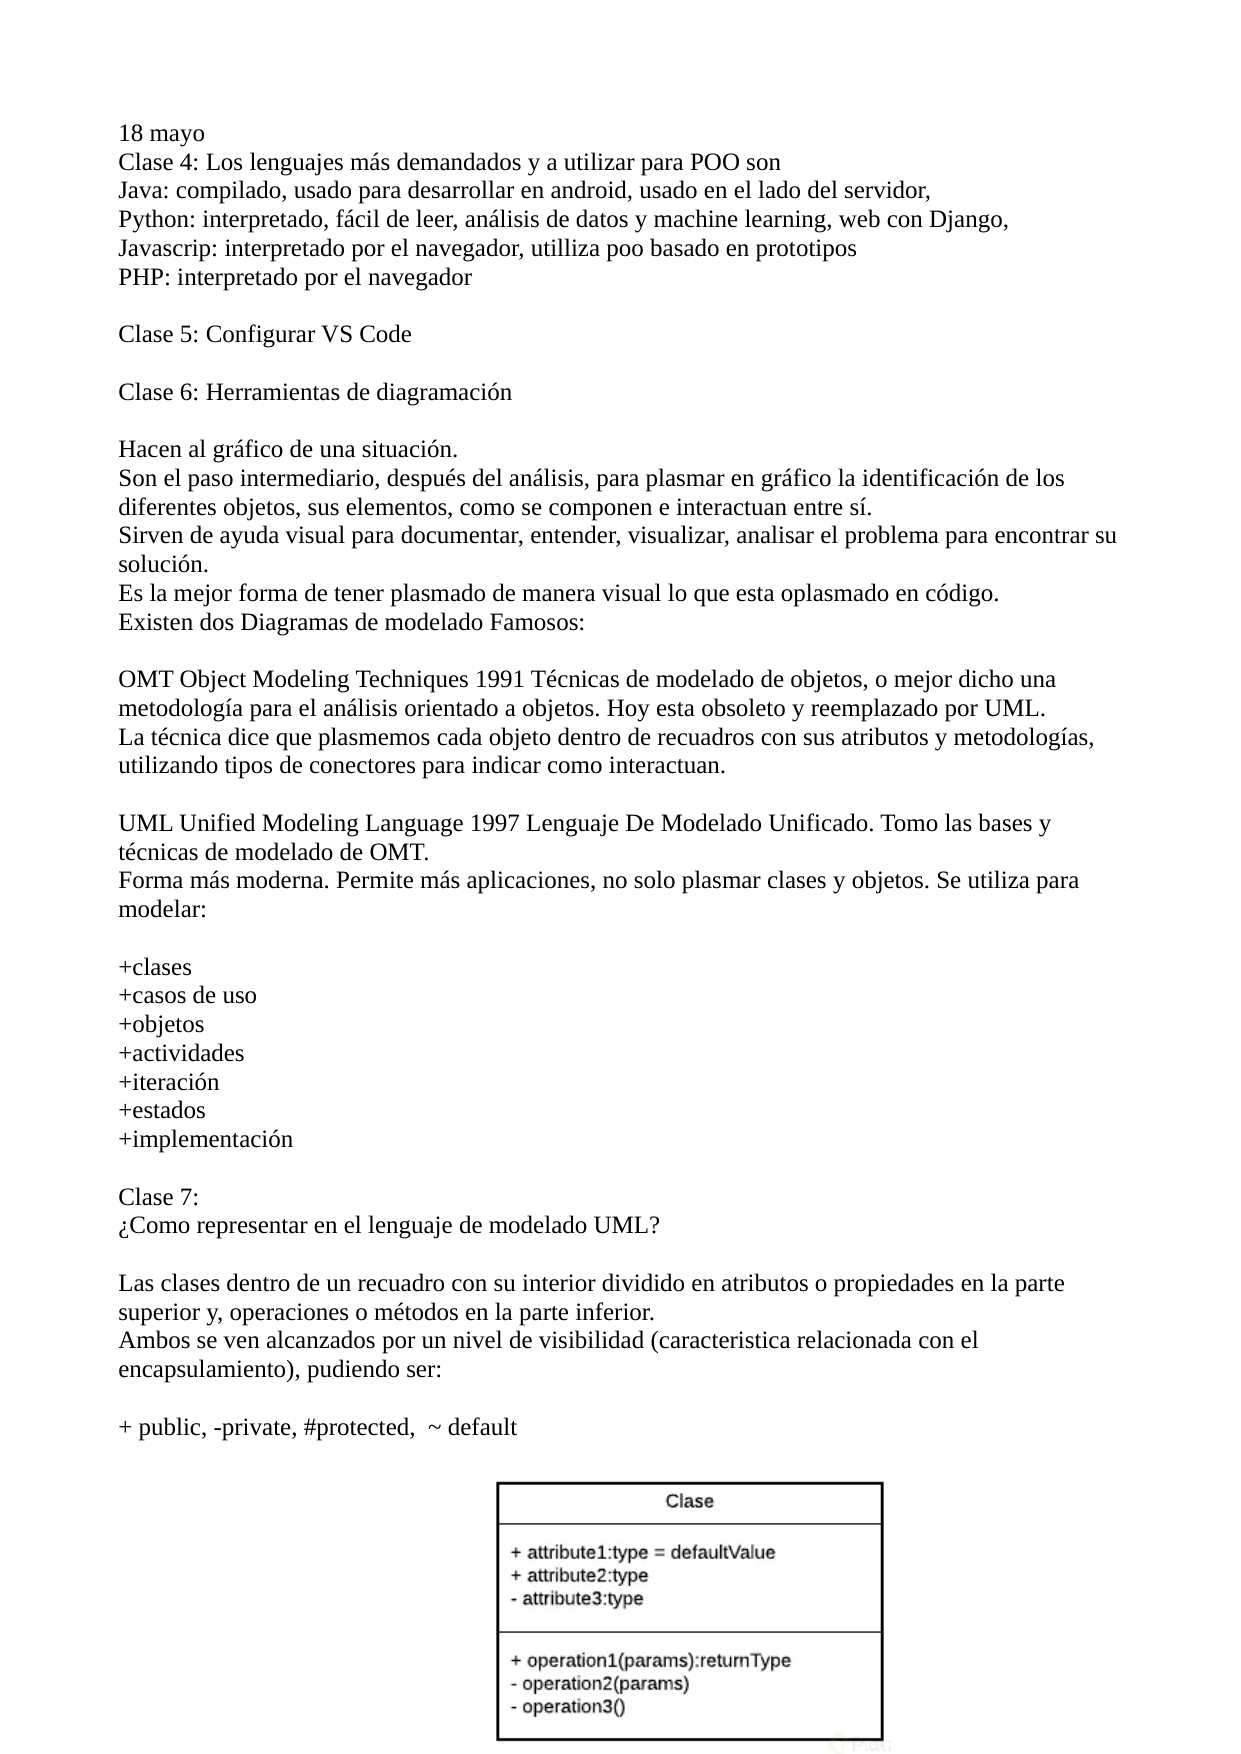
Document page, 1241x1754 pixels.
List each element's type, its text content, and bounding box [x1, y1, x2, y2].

text Javascrip: interpretado por el navegador, utilliza poo basado en prototipos [118, 233, 1122, 262]
text +iteración [118, 1067, 1122, 1096]
text Las clases dentro de un recuadro con su interior dividido en atributos o propiedades en la parte superior y, operaciones o métodos en la parte inferior. [118, 1268, 1122, 1326]
text Forma más moderna. Permite más aplicaciones, no solo plasmar clases y objetos. Se utiliza para modelar: [118, 866, 1122, 923]
text Clase 5: Configurar VS Code [118, 319, 1122, 348]
text UML Unified Modeling Language 1997 Lenguaje De Modelado Unificado. Tomo las bases y técnicas de modelado de OMT. [118, 808, 1122, 866]
text Sirven de ayuda visual para documentar, entender, visualizar, analisar el problema para encontrar su solución. [118, 521, 1122, 578]
text Son el paso intermediario, después del análisis, para plasmar en gráfico la identificación de los diferentes objetos, sus elementos, como se componen e interactuan entre sí. [118, 463, 1122, 521]
text Clase 7: [118, 1182, 1122, 1211]
text Java: compilado, usado para desarrollar en android, usado en el lado del servidor, [118, 176, 1122, 204]
text +casos de uso [118, 981, 1122, 1009]
text Clase 6: Herramientas de diagramación [118, 377, 1122, 406]
picture [488, 1475, 891, 1754]
text La técnica dice que plasmemos cada objeto dentro de recuadros con sus atributos y metodologías, utilizando tipos de conectores para indicar como interactuan. [118, 722, 1122, 779]
text ¿Como representar en el lenguaje de modelado UML? [118, 1211, 1122, 1239]
text +implementación [118, 1124, 1122, 1153]
text Existen dos Diagramas de modelado Famosos: [118, 607, 1122, 636]
text +objetos [118, 1009, 1122, 1038]
text Python: interpretado, fácil de leer, análisis de datos y machine learning, web con Django, [118, 204, 1122, 233]
text Clase 4: Los lenguajes más demandados y a utilizar para POO son [118, 147, 1122, 176]
text + public, -private, #protected, ~ default [118, 1412, 1122, 1441]
text +actividades [118, 1038, 1122, 1067]
text 18 mayo [118, 118, 1122, 147]
text OMT Object Modeling Techniques 1991 Técnicas de modelado de objetos, o mejor dicho una metodología para el análisis orientado a objetos. Hoy esta obsoleto y reemplazado por UML. [118, 664, 1122, 722]
text PHP: interpretado por el navegador [118, 262, 1122, 291]
text Hacen al gráfico de una situación. [118, 434, 1122, 463]
text Ambos se ven alcanzados por un nivel de visibilidad (caracteristica relacionada con el encapsulamiento), pudiendo ser: [118, 1326, 1122, 1383]
text Es la mejor forma de tener plasmado de manera visual lo que esta oplasmado en código. [118, 578, 1122, 607]
text +estados [118, 1096, 1122, 1124]
text +clases [118, 952, 1122, 981]
